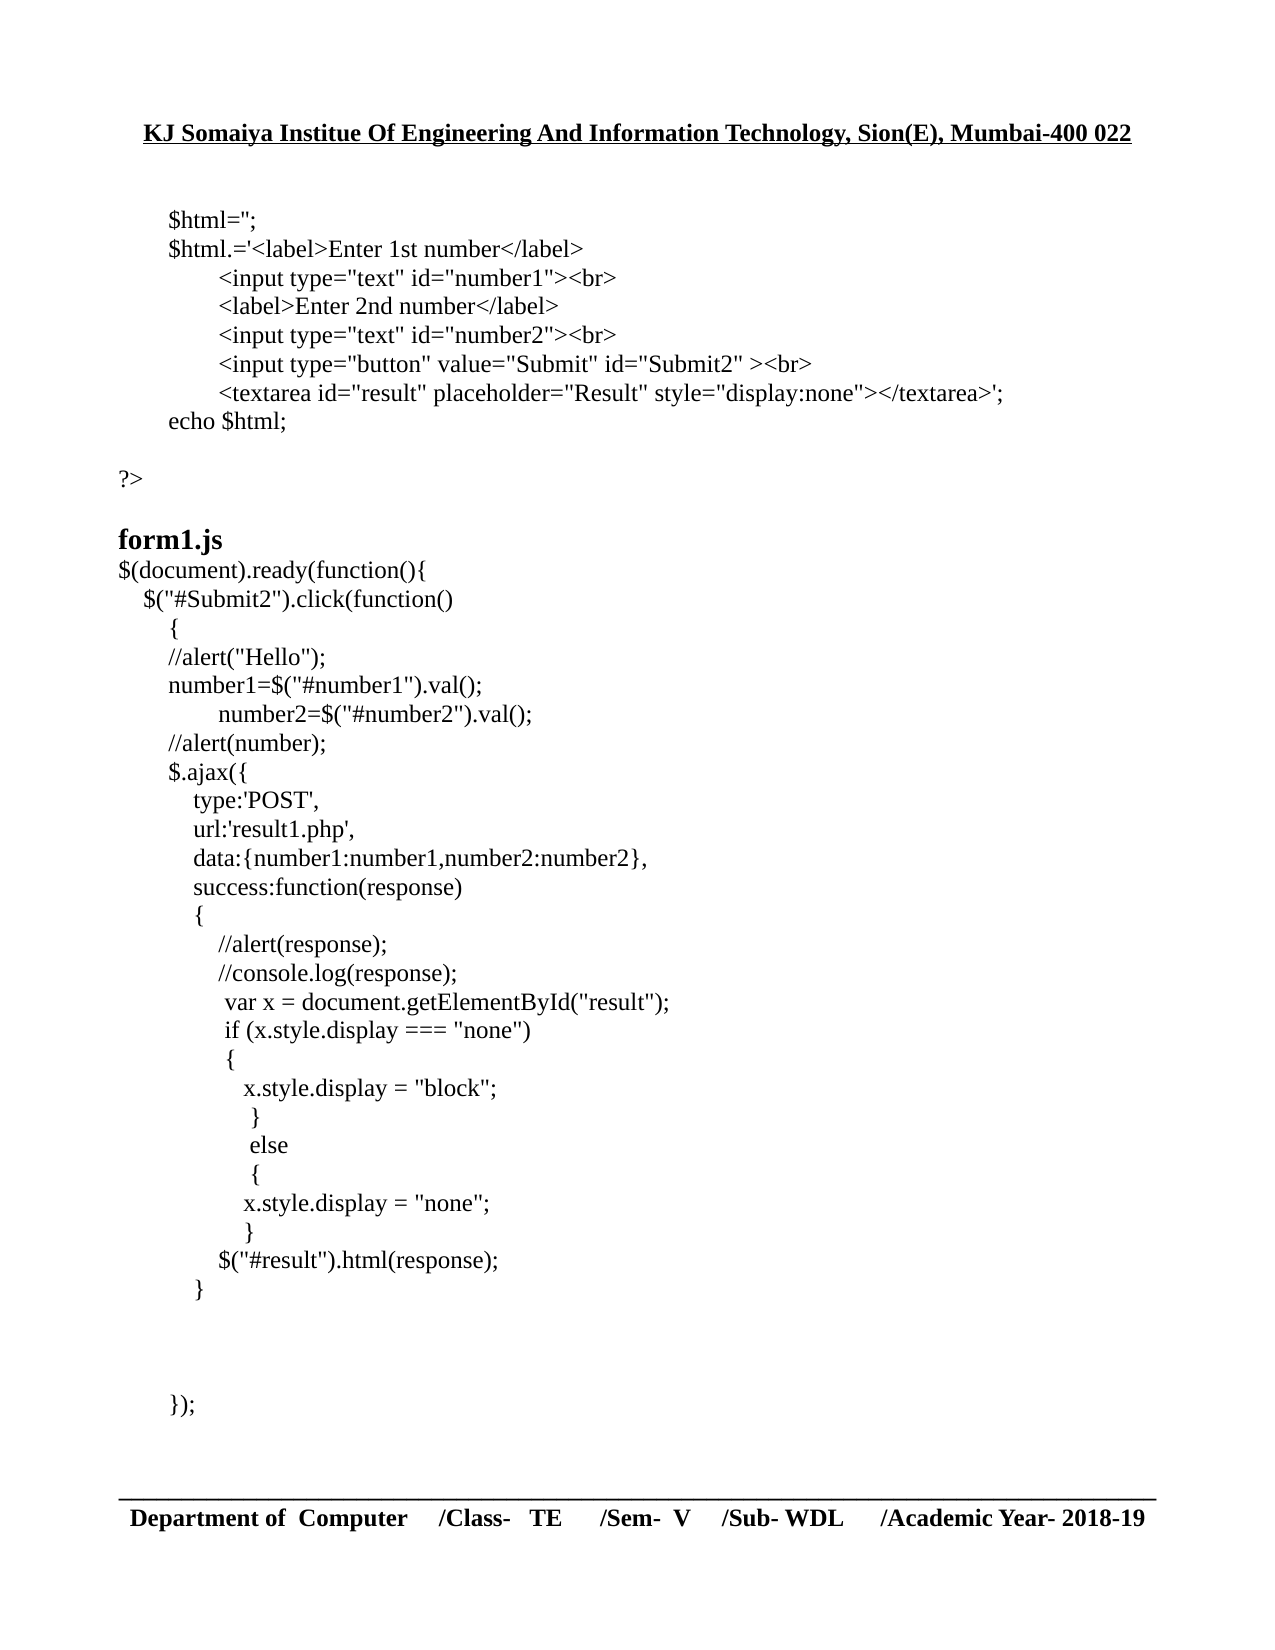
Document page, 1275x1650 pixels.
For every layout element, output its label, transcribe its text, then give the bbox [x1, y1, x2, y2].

text } [118, 1102, 1157, 1131]
text <textarea id="result" placeholder="Result" style="display:none"></textarea>'; [118, 378, 1157, 406]
text //alert("Hello"); [118, 642, 1157, 671]
text //alert(response); [118, 929, 1157, 958]
text { [118, 613, 1157, 642]
text form1.js [118, 522, 1157, 556]
text { [118, 1044, 1157, 1073]
text number2=$("#number2").val(); [118, 699, 1157, 728]
text //alert(number); [118, 728, 1157, 757]
text <input type="button" value="Submit" id="Submit2" ><br> [118, 349, 1157, 378]
text $("#result").html(response); [118, 1246, 1157, 1274]
text }); [118, 1389, 1157, 1418]
text //console.log(response); [118, 958, 1157, 987]
text x.style.display = "none"; [118, 1188, 1157, 1217]
text echo $html; [118, 406, 1157, 435]
text if (x.style.display === "none") [118, 1016, 1157, 1044]
text $html=''; [118, 205, 1157, 234]
text $("#Submit2").click(function() [118, 584, 1157, 613]
text var x = document.getElementById("result"); [118, 987, 1157, 1016]
text <label>Enter 2nd number</label> [118, 291, 1157, 320]
text <input type="text" id="number2"><br> [118, 320, 1157, 349]
text type:'POST', [118, 786, 1157, 814]
text else [118, 1131, 1157, 1159]
text data:{number1:number1,number2:number2}, [118, 843, 1157, 872]
text { [118, 1159, 1157, 1188]
text } [118, 1217, 1157, 1246]
text { [118, 901, 1157, 929]
text success:function(response) [118, 872, 1157, 901]
text <input type="text" id="number1"><br> [118, 263, 1157, 291]
text $(document).ready(function(){ [118, 556, 1157, 584]
text $.ajax({ [118, 757, 1157, 786]
text ?> [118, 464, 1157, 493]
text } [118, 1274, 1157, 1303]
text url:'result1.php', [118, 814, 1157, 843]
text x.style.display = "block"; [118, 1073, 1157, 1102]
text $html.='<label>Enter 1st number</label> [118, 234, 1157, 263]
text number1=$("#number1").val(); [118, 671, 1157, 699]
